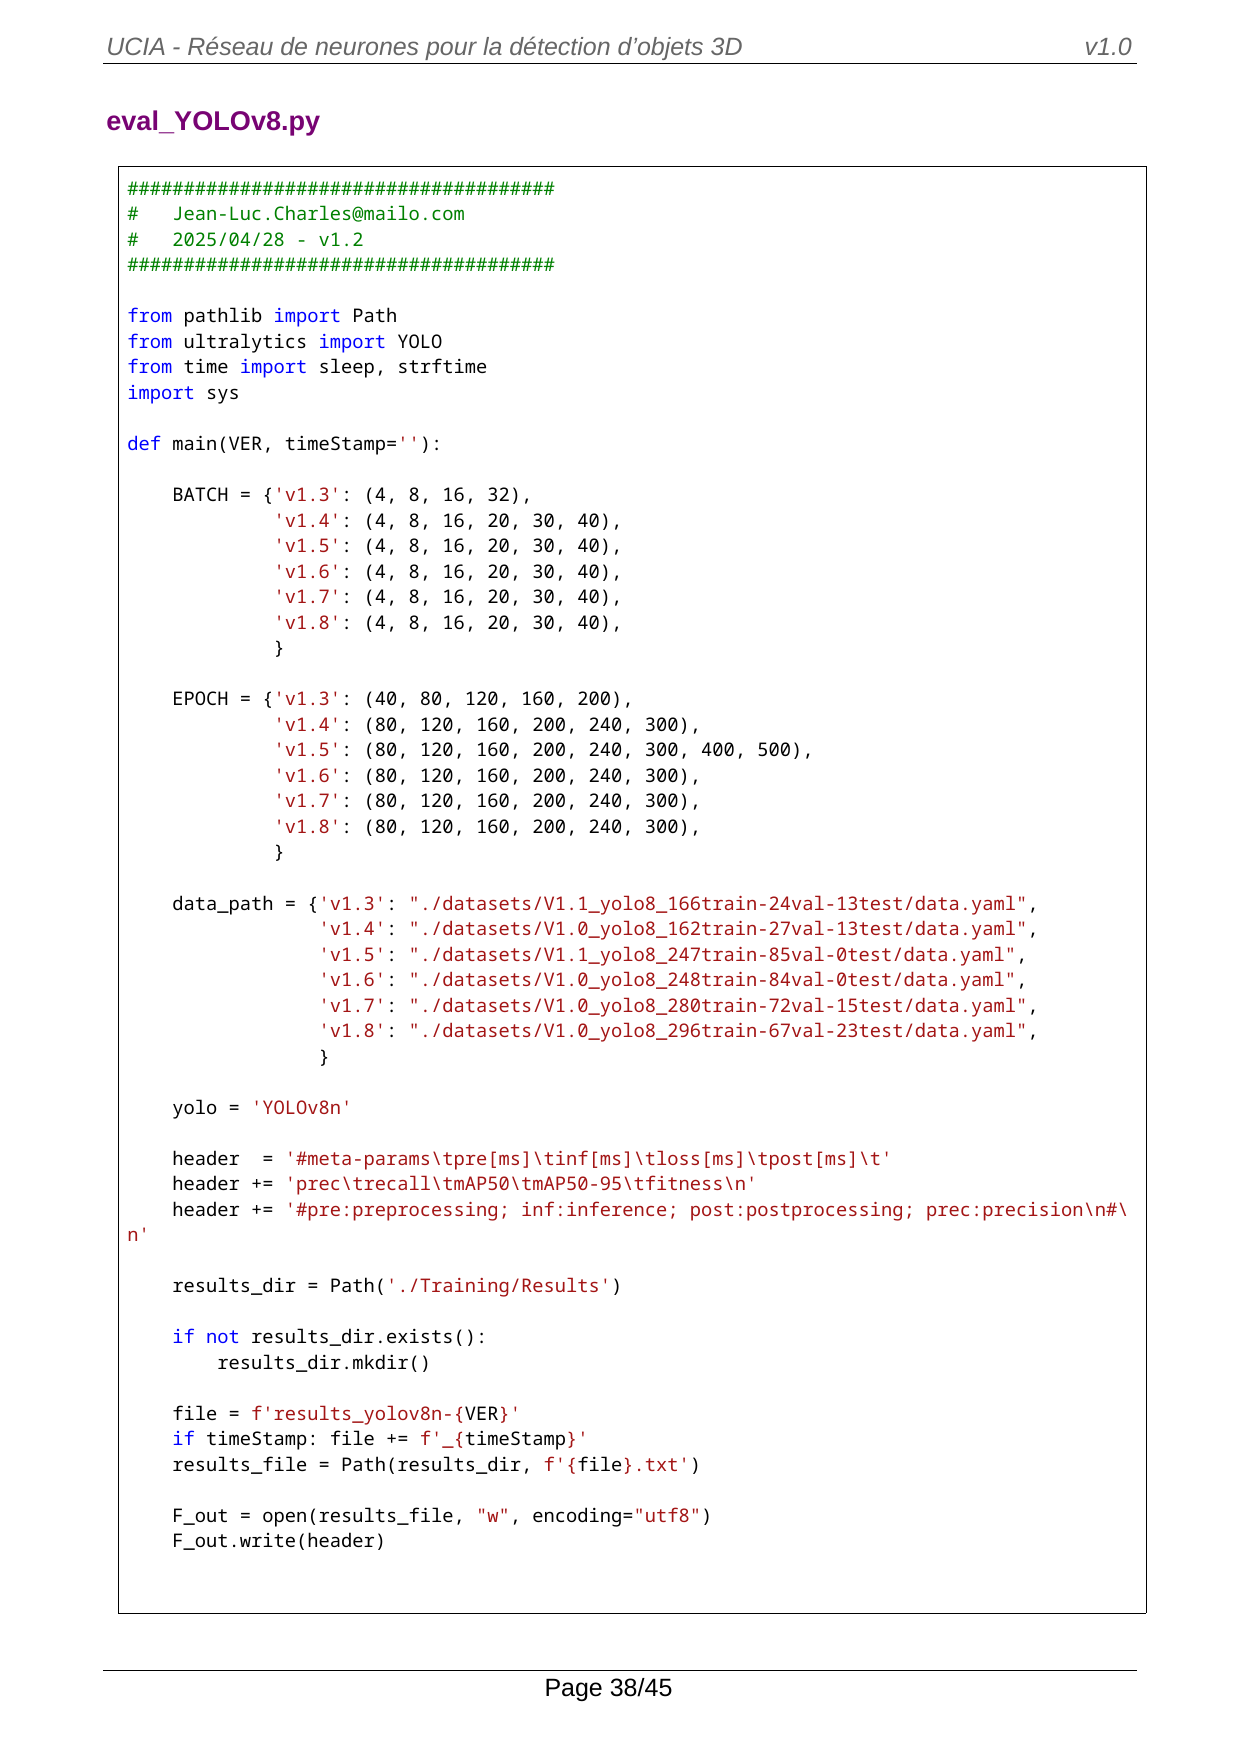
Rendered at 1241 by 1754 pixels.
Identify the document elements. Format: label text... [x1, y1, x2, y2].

text from pathlib import Path [127, 303, 1137, 328]
text 'v1.7': (4, 8, 16, 20, 30, 40), [127, 583, 1137, 609]
text data_path = {'v1.3': "./datasets/V1.1_yolo8_166train-24val-13test/data.yaml", [127, 890, 1137, 915]
text F_out = open(results_file, "w", encoding="utf8") [127, 1502, 1137, 1528]
text BATCH = {'v1.3': (4, 8, 16, 32), [127, 481, 1137, 507]
text 'v1.4': (4, 8, 16, 20, 30, 40), [127, 507, 1137, 532]
text ###################################### [127, 252, 1137, 277]
text 'v1.5': "./datasets/V1.1_yolo8_247train-85val-0test/data.yaml", [127, 941, 1137, 966]
text yolo = 'YOLOv8n' [127, 1094, 1137, 1119]
text header += 'prec\trecall\tmAP50\tmAP50-95\tfitness\n' [127, 1171, 1137, 1196]
text 'v1.6': (4, 8, 16, 20, 30, 40), [127, 558, 1137, 583]
text EPOCH = {'v1.3': (40, 80, 120, 160, 200), [127, 686, 1137, 711]
text } [127, 839, 1137, 864]
text results_file = Path(results_dir, f'{file}.txt') [127, 1451, 1137, 1477]
text } [127, 1043, 1137, 1068]
text 'v1.4': "./datasets/V1.0_yolo8_162train-27val-13test/data.yaml", [127, 915, 1137, 941]
subtitle eval_YOLOv8.py [106, 105, 1134, 137]
text F_out.write(header) [127, 1528, 1137, 1553]
text ###################################### [127, 175, 1137, 201]
text def main(VER, timeStamp=''): [127, 430, 1137, 456]
text results_dir.mkdir() [127, 1349, 1137, 1375]
text # 2025/04/28 - v1.2 [127, 226, 1137, 252]
text header = '#meta-params\tpre[ms]\tinf[ms]\tloss[ms]\tpost[ms]\t' [127, 1145, 1137, 1171]
text 'v1.7': (80, 120, 160, 200, 240, 300), [127, 788, 1137, 813]
text 'v1.5': (4, 8, 16, 20, 30, 40), [127, 532, 1137, 558]
text from ultralytics import YOLO [127, 328, 1137, 354]
text import sys [127, 379, 1137, 405]
text 'v1.6': "./datasets/V1.0_yolo8_248train-84val-0test/data.yaml", [127, 966, 1137, 992]
text 'v1.8': (4, 8, 16, 20, 30, 40), [127, 609, 1137, 634]
text # Jean-Luc.Charles@mailo.com [127, 201, 1137, 226]
text } [127, 634, 1137, 660]
text 'v1.8': (80, 120, 160, 200, 240, 300), [127, 813, 1137, 839]
text results_dir = Path('./Training/Results') [127, 1273, 1137, 1298]
text header += '#pre:preprocessing; inf:inference; post:postprocessing; prec:precision\n#\n' [127, 1196, 1137, 1247]
text 'v1.5': (80, 120, 160, 200, 240, 300, 400, 500), [127, 737, 1137, 762]
text file = f'results_yolov8n-{VER}' [127, 1400, 1137, 1426]
text 'v1.8': "./datasets/V1.0_yolo8_296train-67val-23test/data.yaml", [127, 1017, 1137, 1043]
text if timeStamp: file += f'_{timeStamp}' [127, 1426, 1137, 1451]
text 'v1.6': (80, 120, 160, 200, 240, 300), [127, 762, 1137, 788]
text 'v1.7': "./datasets/V1.0_yolo8_280train-72val-15test/data.yaml", [127, 992, 1137, 1017]
text from time import sleep, strftime [127, 354, 1137, 379]
text 'v1.4': (80, 120, 160, 200, 240, 300), [127, 711, 1137, 737]
text if not results_dir.exists(): [127, 1324, 1137, 1349]
